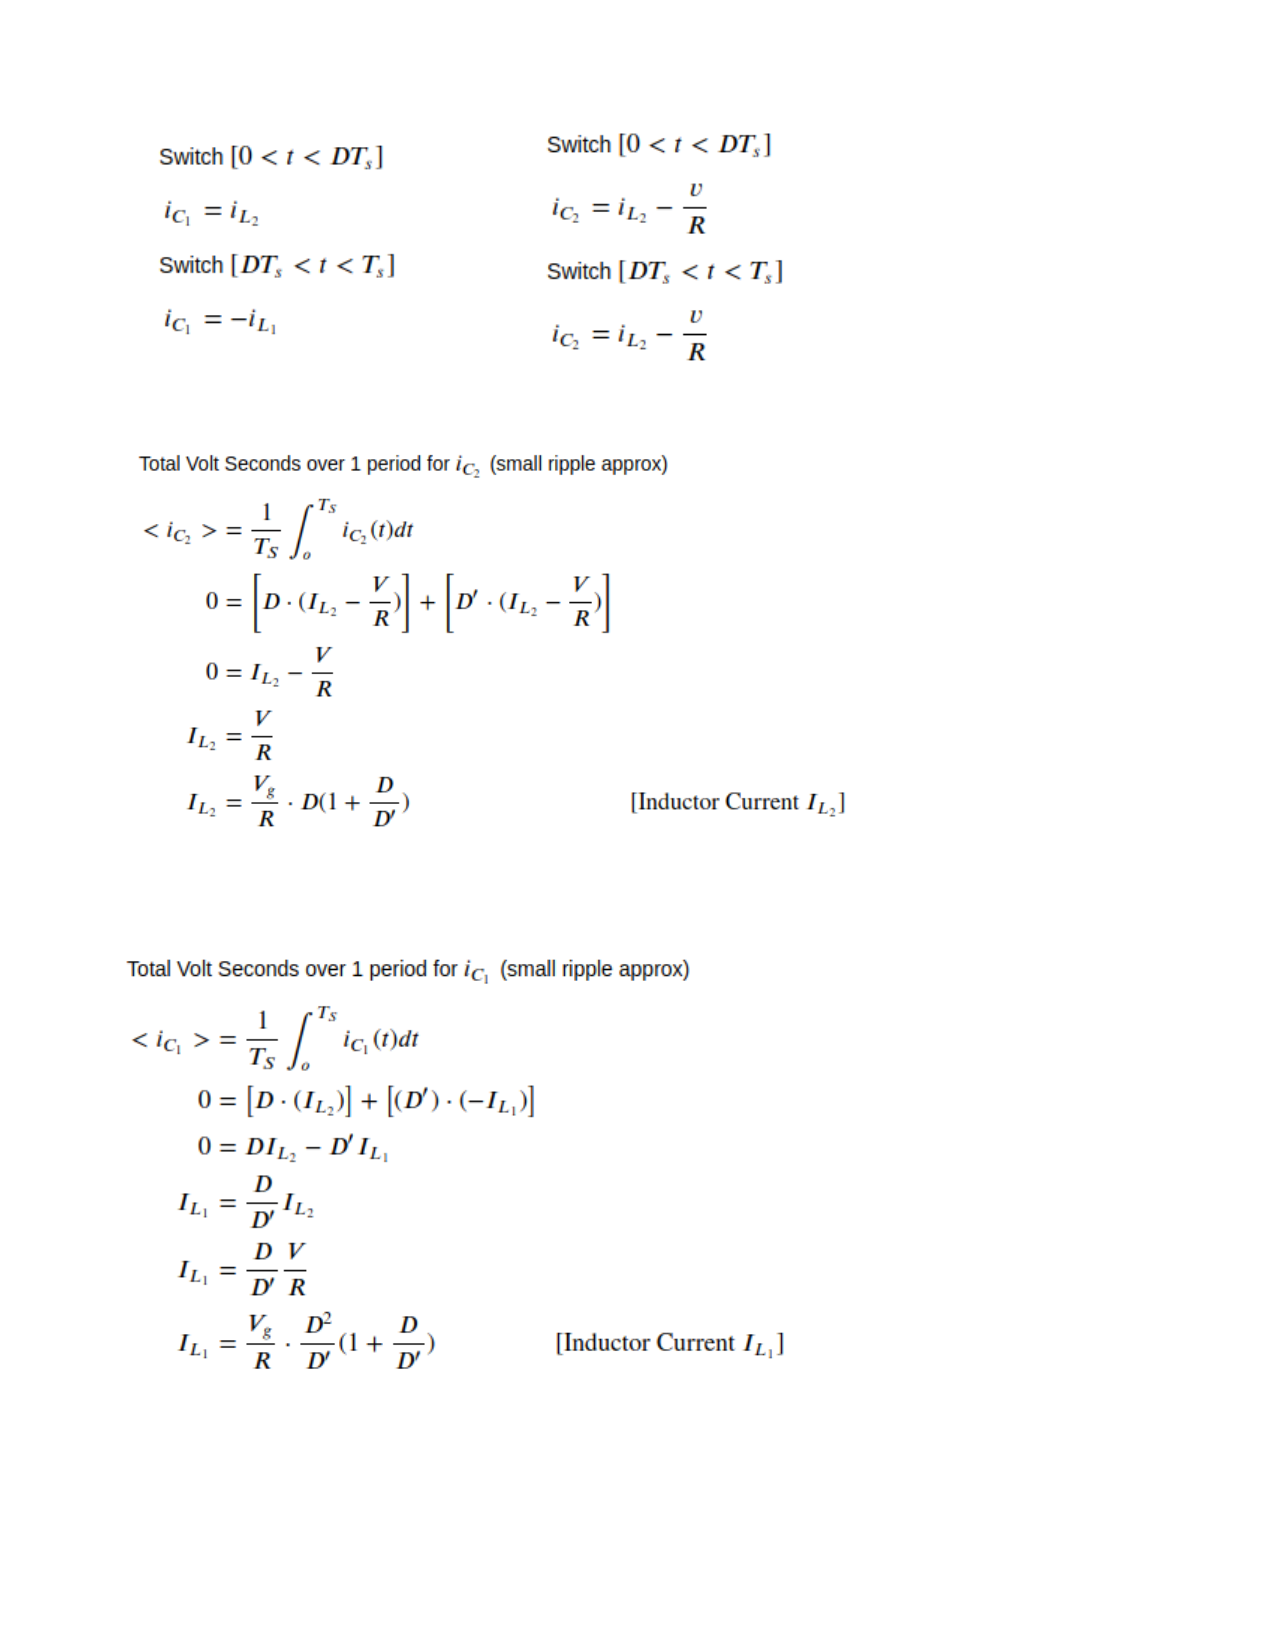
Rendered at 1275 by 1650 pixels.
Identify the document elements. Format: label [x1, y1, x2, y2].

picture [131, 135, 402, 347]
picture [118, 444, 862, 835]
picture [118, 951, 793, 1378]
picture [536, 126, 790, 370]
